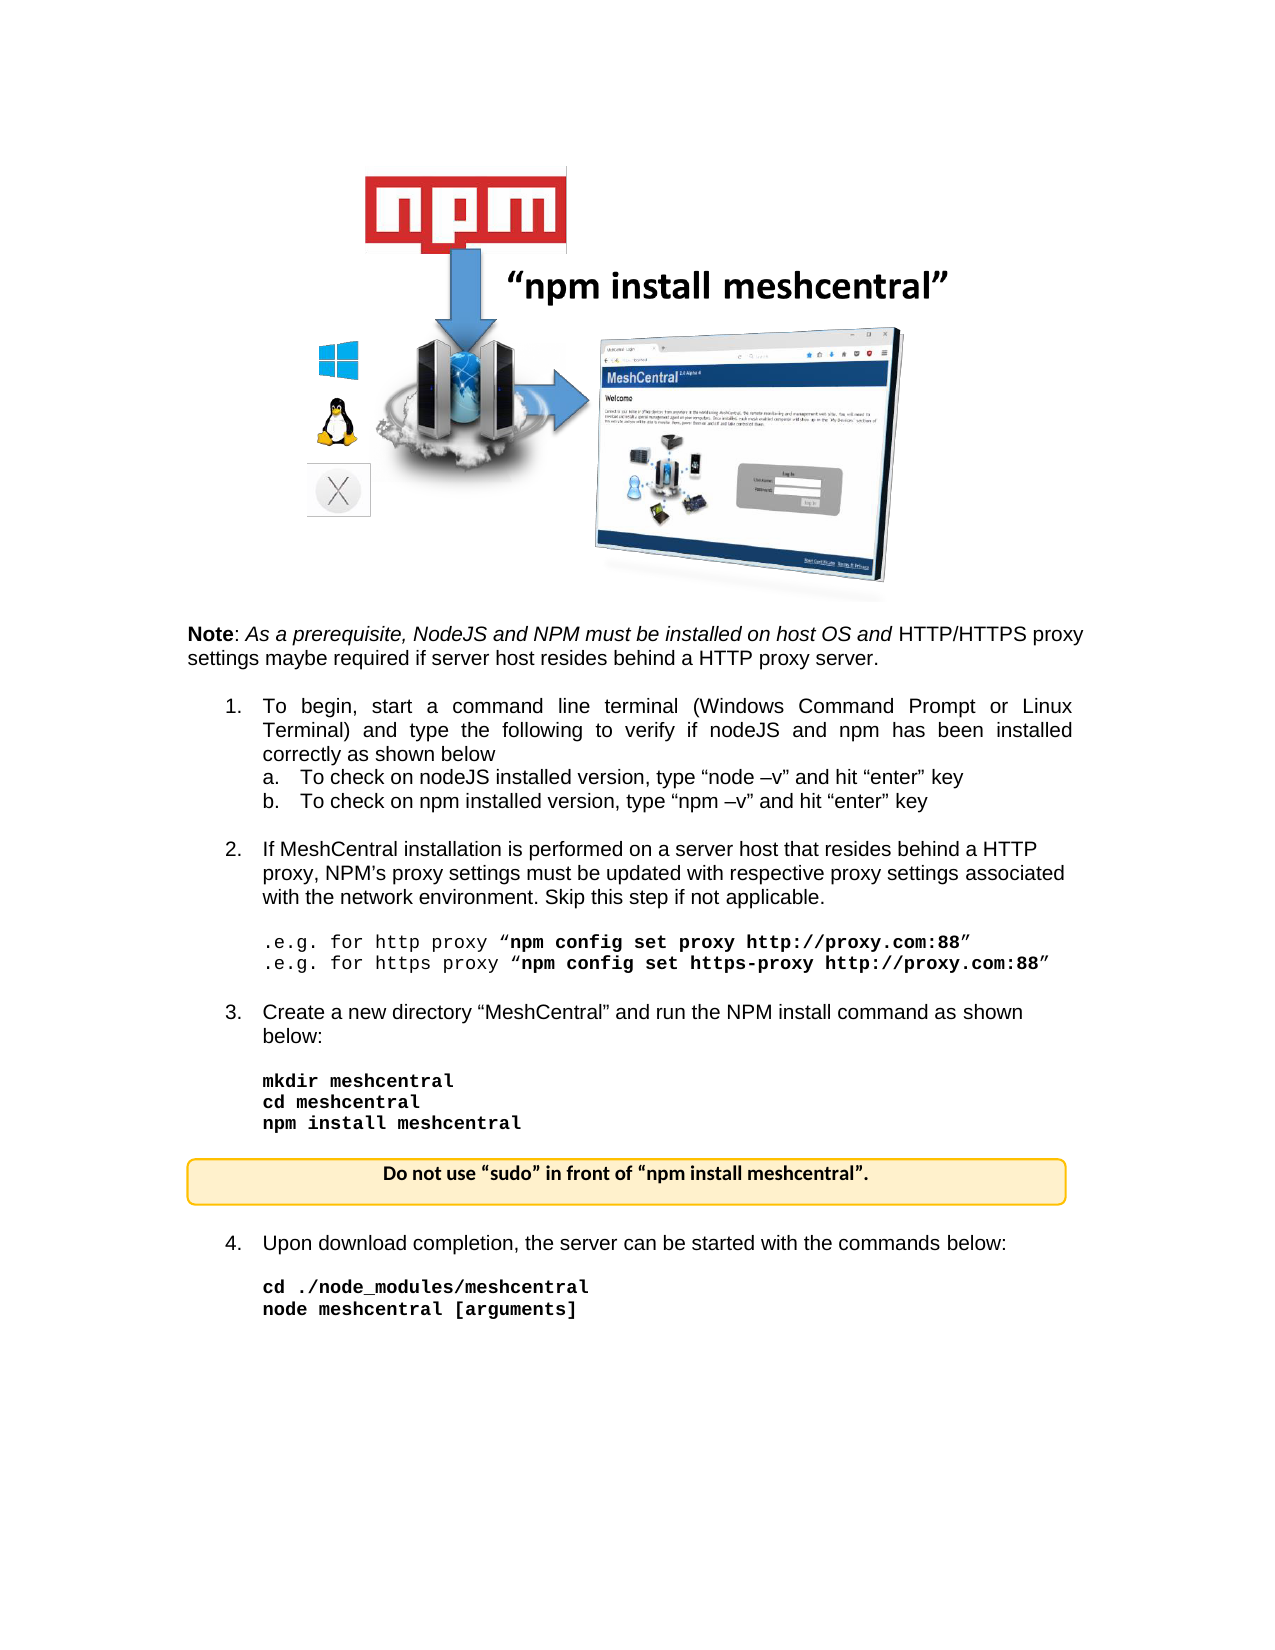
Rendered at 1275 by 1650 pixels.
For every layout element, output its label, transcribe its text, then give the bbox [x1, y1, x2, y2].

list To check on nodeJS installed version, type “node –v” and hit “enter” key [262, 766, 1158, 789]
list Create a new directory “MeshCentral” and run the NPM install command as shown below: [225, 999, 1023, 1047]
list To begin, start a command line terminal (Windows Command Prompt or Linux Terminal) and type the following to verify if nodeJS and npm has been installed correctly as shown below [225, 693, 1074, 765]
list To check on npm installed version, type “npm –v” and hit “enter” key [262, 789, 1158, 813]
picture [307, 166, 974, 602]
text Note: As a prerequisite, NodeJS and NPM must be installed on host OS and HTTP/HTTPS proxy settings maybe required if server host resides behind a HTTP proxy server. [187, 622, 1086, 670]
text .e.g. for https proxy “npm config set https-proxy http://proxy.com:88” [262, 954, 1158, 975]
list Upon download completion, the server can be started with the commands below: [225, 1230, 1158, 1254]
text .e.g. for http proxy “npm config set proxy http://proxy.com:88” [262, 933, 1158, 954]
text mkdir meshcentral cd meshcentral [262, 1071, 456, 1114]
list If MeshCentral installation is performed on a server host that resides behind a HTTP proxy, NPM’s proxy settings must be updated with respective proxy settings associated with the network environment. Skip this step if not applicable. [225, 837, 1065, 909]
text cd ./node_modules/meshcentral node meshcentral [arguments] [262, 1278, 591, 1321]
text npm install meshcentral [262, 1114, 1158, 1135]
